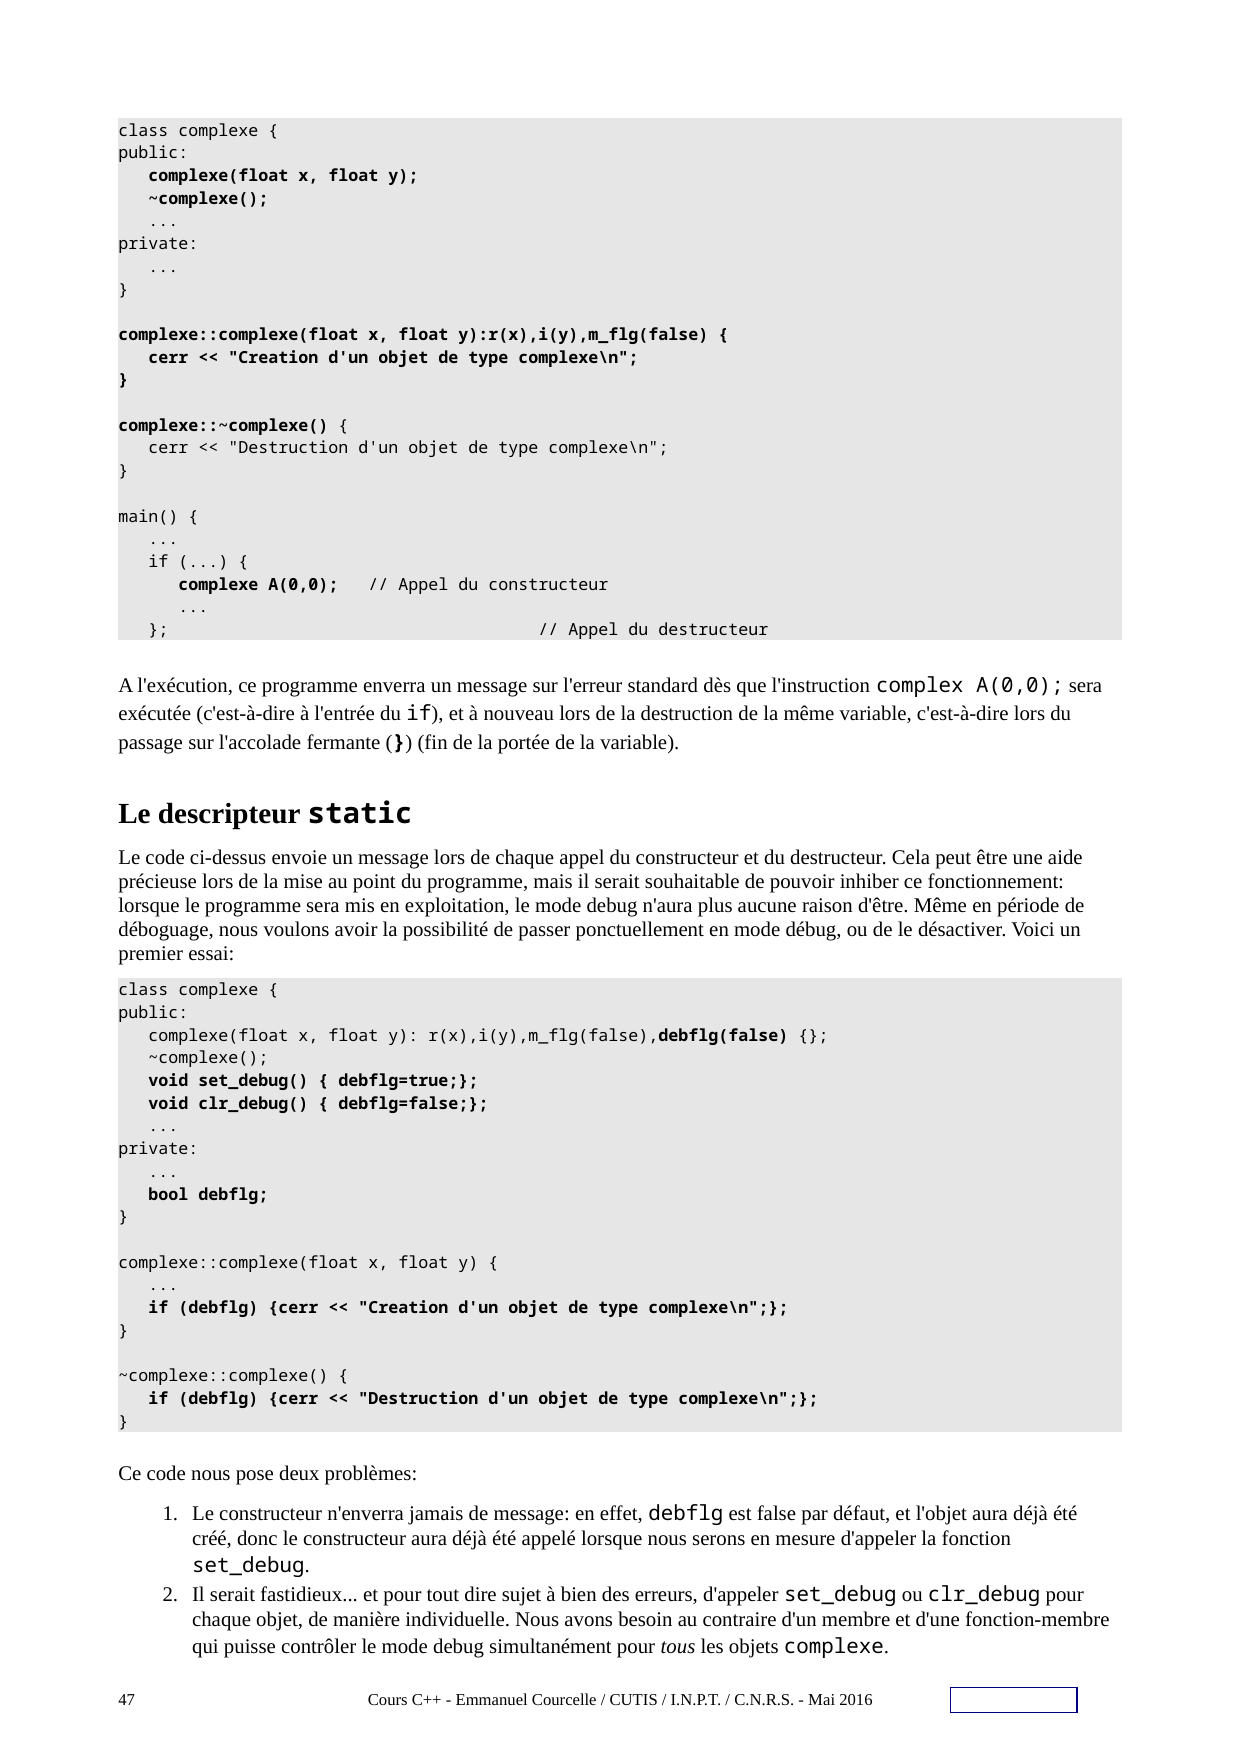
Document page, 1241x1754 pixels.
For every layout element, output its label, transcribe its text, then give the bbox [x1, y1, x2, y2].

text ~complexe(); [118, 1046, 1122, 1068]
text void set_debug() { debflg=true;}; [118, 1068, 1122, 1091]
list Il serait fastidieux... et pour tout dire sujet à bien des erreurs, d'appeler set_debug ou clr_debug pour chaque objet, de manière individuelle. Nous avons besoin au contraire d'un membre et d'une fonction-membre qui puisse contrôler le mode debug simultanément pour tous les objets complexe. [162, 1579, 1122, 1660]
list Le constructeur n'enverra jamais de message: en effet, debflg est false par défaut, et l'objet aura déjà été créé, donc le constructeur aura déjà été appelé lorsque nous serons en mesure d'appeler la fonction set_debug. [162, 1498, 1122, 1579]
text if (debflg) {cerr << "Creation d'un objet de type complexe\n";}; [118, 1296, 1122, 1318]
text ... [118, 254, 1122, 277]
text public: [118, 1000, 1122, 1023]
text complexe A(0,0); // Appel du constructeur [118, 572, 1122, 595]
text complexe(float x, float y): r(x),i(y),m_flg(false),debflg(false) {}; [118, 1023, 1122, 1046]
text complexe(float x, float y); [118, 163, 1122, 186]
text ... [118, 1114, 1122, 1137]
text complexe::complexe(float x, float y) { [118, 1250, 1122, 1273]
text if (...) { [118, 549, 1122, 572]
text complexe::complexe(float x, float y):r(x),i(y),m_flg(false) { [118, 322, 1122, 345]
text public: [118, 141, 1122, 163]
text complexe::~complexe() { [118, 413, 1122, 436]
text ~complexe::complexe() { [118, 1364, 1122, 1386]
text private: [118, 232, 1122, 254]
text cerr << "Creation d'un objet de type complexe\n"; [118, 345, 1122, 368]
text bool debflg; [118, 1182, 1122, 1205]
text } [118, 1409, 1122, 1432]
text cerr << "Destruction d'un objet de type complexe\n"; [118, 436, 1122, 459]
text void clr_debug() { debflg=false;}; [118, 1091, 1122, 1114]
text } [118, 277, 1122, 300]
text Le code ci-dessus envoie un message lors de chaque appel du constructeur et du destructeur. Cela peut être une aide précieuse lors de la mise au point du programme, mais il serait souhaitable de pouvoir inhiber ce fonctionnement: lorsque le programme sera mis en exploitation, le mode debug n'aura plus aucune raison d'être. Même en période de déboguage, nous voulons avoir la possibilité de passer ponctuellement en mode débug, ou de le désactiver. Voici un premier essai: [118, 845, 1122, 965]
text ... [118, 1159, 1122, 1182]
text } [118, 459, 1122, 481]
text } [118, 1318, 1122, 1341]
text main() { [118, 504, 1122, 527]
text if (debflg) {cerr << "Destruction d'un objet de type complexe\n";}; [118, 1386, 1122, 1409]
text A l'exécution, ce programme enverra un message sur l'erreur standard dès que l'instruction complex A(0,0); sera exécutée (c'est-à-dire à l'entrée du if), et à nouveau lors de la destruction de la même variable, c'est-à-dire lors du passage sur l'accolade fermante (}) (fin de la portée de la variable). [118, 670, 1122, 755]
text ... [118, 595, 1122, 618]
text private: [118, 1137, 1122, 1159]
text ... [118, 1273, 1122, 1296]
text ... [118, 527, 1122, 549]
text Ce code nous pose deux problèmes: [118, 1461, 1122, 1485]
text ... [118, 209, 1122, 232]
text } [118, 368, 1122, 391]
text } [118, 1205, 1122, 1227]
text class complexe { [118, 978, 1122, 1000]
subtitle Le descripteur static [118, 793, 1122, 832]
text }; // Appel du destructeur [118, 618, 1122, 640]
text ~complexe(); [118, 186, 1122, 209]
text class complexe { [118, 118, 1122, 141]
